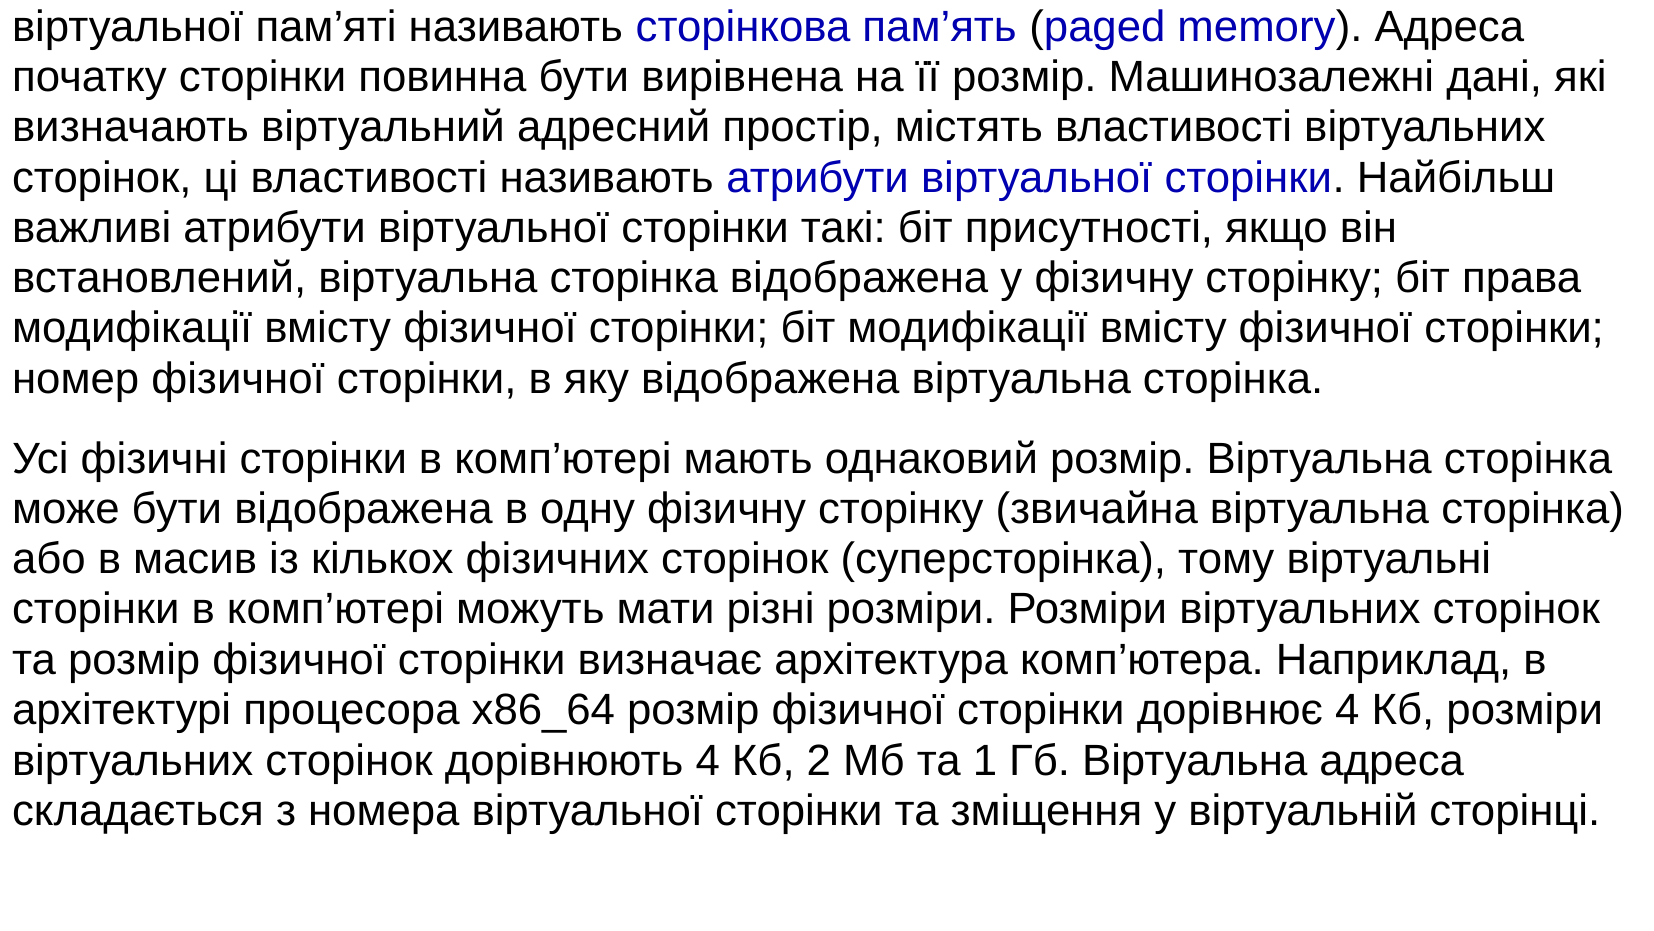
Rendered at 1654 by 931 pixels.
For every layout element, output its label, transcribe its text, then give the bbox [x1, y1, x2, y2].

text віртуальної пам’яті називають сторінкова пам’ять (paged memory). Адреса початку сторінки повинна бути вирівнена на її розмір. Машинозалежні дані, які визначають віртуальний адресний простір, містять властивості віртуальних сторінок, ці властивості називають атрибути віртуальної сторінки. Найбільш важливі атрибути віртуальної сторінки такі: біт присутності, якщо він встановлений, віртуальна сторінка відображена у фізичну сторінку; біт права модифікації вмісту фізичної сторінки; біт модифікації вмісту фізичної сторінки; номер фізичної сторінки, в яку відображена віртуальна сторінка. [12, 0, 1642, 402]
text Усі фізичні сторінки в комп’ютері мають однаковий розмір. Віртуальна сторінка може бути відображена в одну фізичну сторінку (звичайна віртуальна сторінка) або в масив із кількох фізичних сторінок (суперсторінка), тому віртуальні сторінки в комп’ютері можуть мати різні розміри. Розміри віртуальних сторінок та розмір фізичної сторінки визначає архітектура комп’ютера. Наприклад, в архітектурі процесора x86_64 розмір фізичної сторінки дорівнює 4 Кб, розміри віртуальних сторінок дорівнюють 4 Кб, 2 Мб та 1 Гб. Віртуальна адреса складається з номера віртуальної сторінки та зміщення у віртуальній сторінці. [12, 432, 1642, 834]
